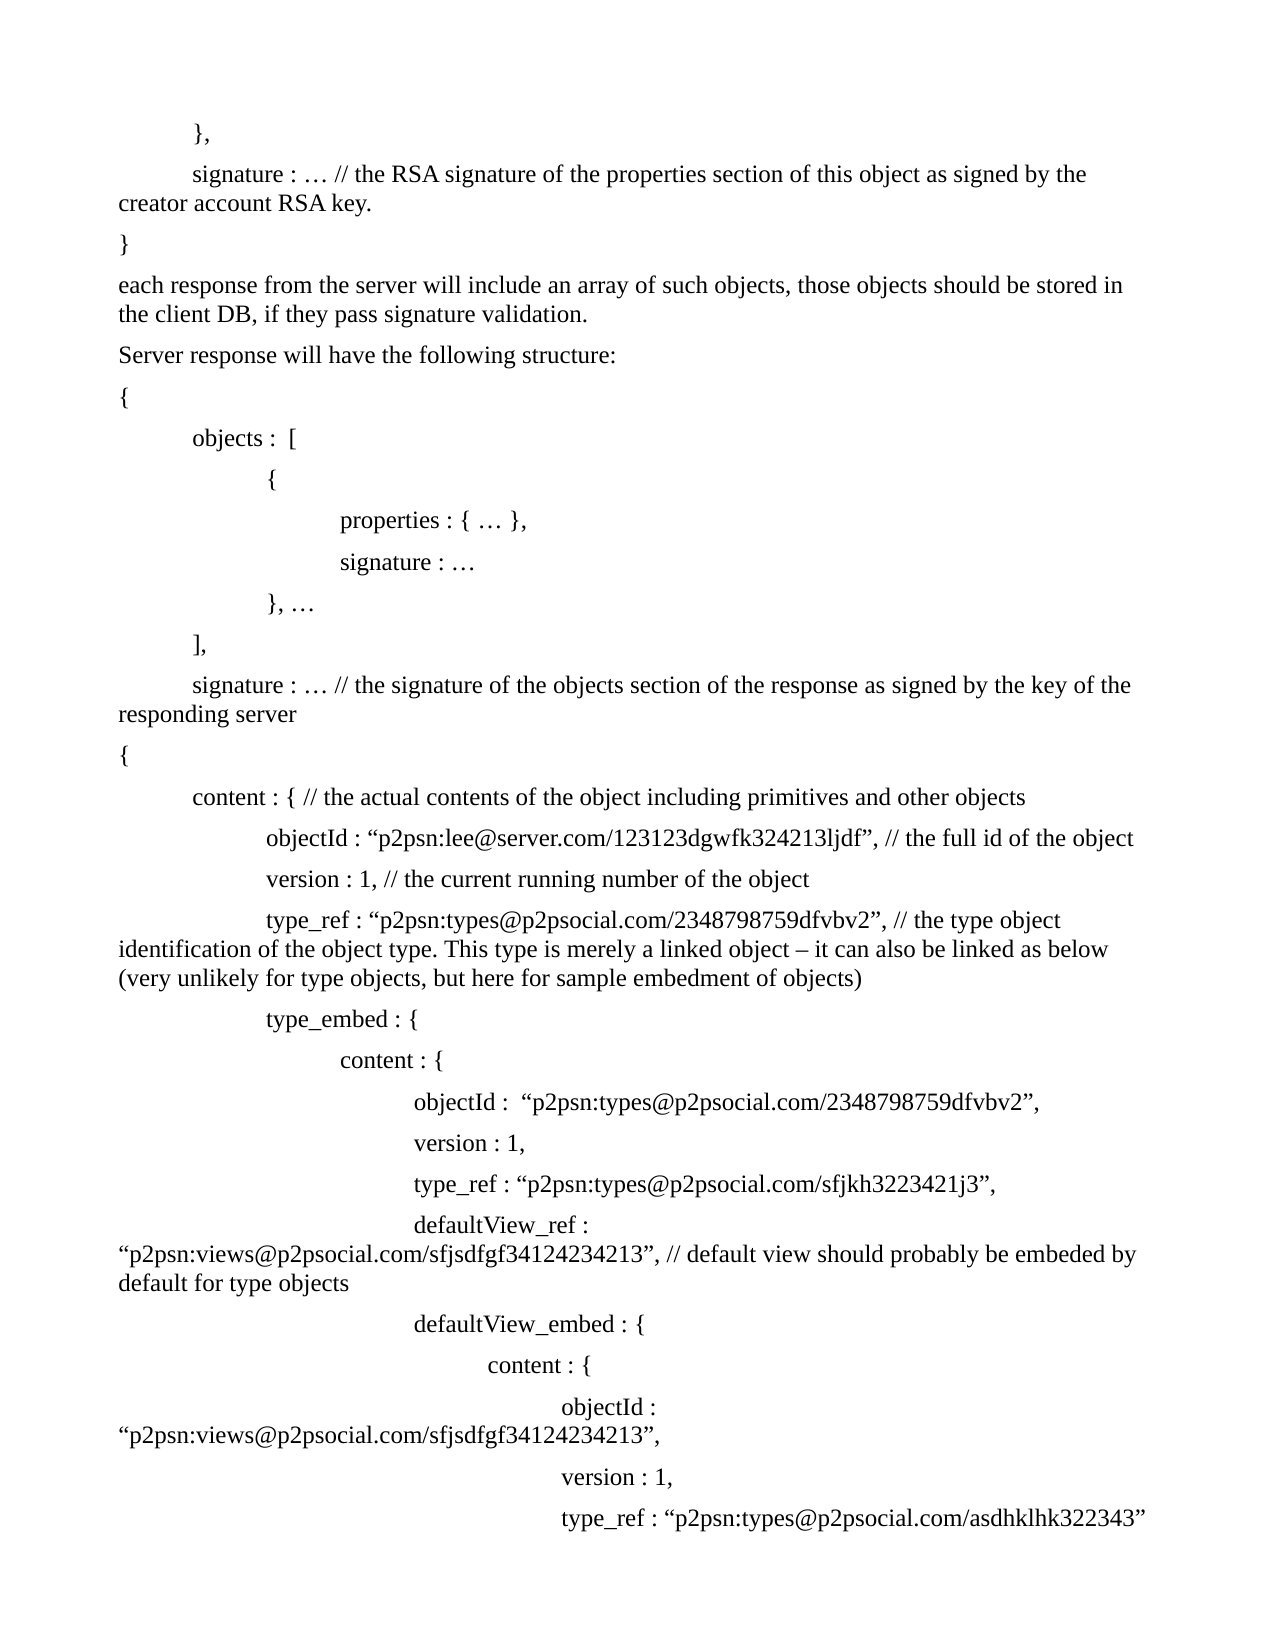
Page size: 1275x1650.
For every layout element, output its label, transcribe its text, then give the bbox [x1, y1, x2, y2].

text objectId : “p2psn:views@p2psocial.com/sfjsdfgf34124234213”, [118, 1392, 1157, 1449]
text defaultView_ref : “p2psn:views@p2psocial.com/sfjsdfgf34124234213”, // default view should probably be embeded by default for type objects [118, 1211, 1157, 1297]
text }, … [118, 588, 1157, 617]
text objects : [ [118, 423, 1157, 452]
text version : 1, [118, 1462, 1157, 1491]
text ], [118, 629, 1157, 658]
text { [118, 741, 1157, 769]
text defaultView_embed : { [118, 1309, 1157, 1338]
text content : { [118, 1351, 1157, 1379]
text type_ref : “p2psn:types@p2psocial.com/asdhklhk322343” [118, 1503, 1157, 1532]
text properties : { … }, [118, 506, 1157, 534]
text Server response will have the following structure: [118, 341, 1157, 369]
text objectId : “p2psn:types@p2psocial.com/2348798759dfvbv2”, [118, 1087, 1157, 1116]
text { [118, 464, 1157, 493]
text { [118, 382, 1157, 411]
text }, [118, 118, 1157, 147]
text signature : … [118, 547, 1157, 576]
text content : { [118, 1046, 1157, 1074]
text type_ref : “p2psn:types@p2psocial.com/2348798759dfvbv2”, // the type object identification of the object type. This type is merely a linked object – it can also be linked as below (very unlikely for type objects, but here for sample embedment of objects) [118, 906, 1157, 992]
text } [118, 229, 1157, 258]
text type_embed : { [118, 1004, 1157, 1033]
text version : 1, [118, 1128, 1157, 1157]
text type_ref : “p2psn:types@p2psocial.com/sfjkh3223421j3”, [118, 1169, 1157, 1198]
text content : { // the actual contents of the object including primitives and other objects [118, 782, 1157, 811]
text objectId : “p2psn:lee@server.com/123123dgwfk324213ljdf”, // the full id of the object [118, 823, 1157, 852]
text signature : … // the signature of the objects section of the response as signed by the key of the responding server [118, 671, 1157, 728]
text version : 1, // the current running number of the object [118, 864, 1157, 893]
text each response from the server will include an array of such objects, those objects should be stored in the client DB, if they pass signature validation. [118, 271, 1157, 328]
text signature : … // the RSA signature of the properties section of this object as signed by the creator account RSA key. [118, 159, 1157, 217]
